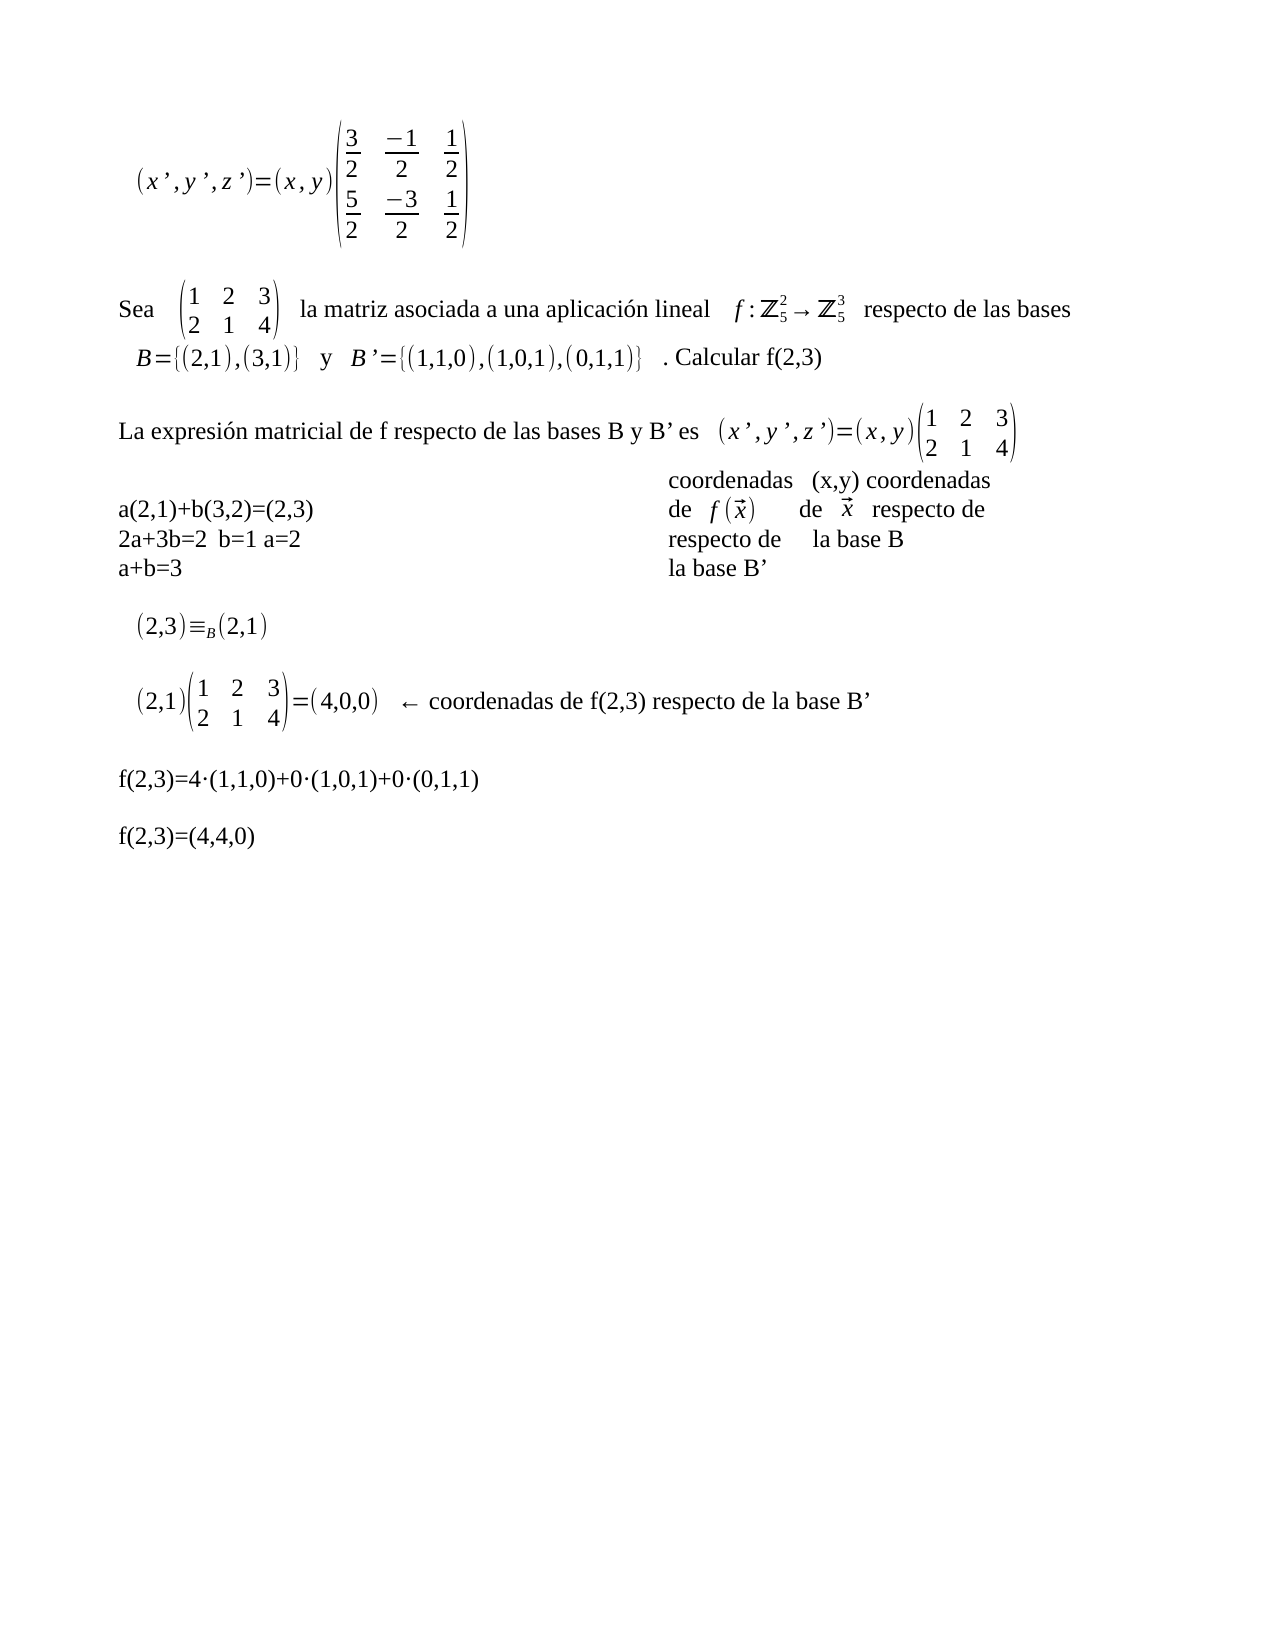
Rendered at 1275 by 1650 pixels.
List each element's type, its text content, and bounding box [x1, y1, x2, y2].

text f(2,3)=4·(1,1,0)+0·(1,0,1)+0·(0,1,1) [118, 764, 1157, 792]
text f(2,3)=(4,4,0) [118, 821, 1157, 850]
text 2a+3b=2 b=1 a=2 respecto de la base B [118, 524, 1157, 553]
text a(2,1)+b(3,2)=(2,3) de derespecto de [118, 494, 1157, 524]
text a+b=3 la base B’ [118, 553, 1157, 582]
text coordenadas (x,y) coordenadas [118, 465, 1157, 494]
text Sea la matriz asociada a una aplicación lineal respecto de las basesy. Calcular f(2,3) [118, 279, 1157, 373]
text La expresión matricial de f respecto de las bases B y B’ es [118, 402, 1157, 465]
text ← coordenadas de f(2,3) respecto de la base B’ [118, 671, 1157, 735]
